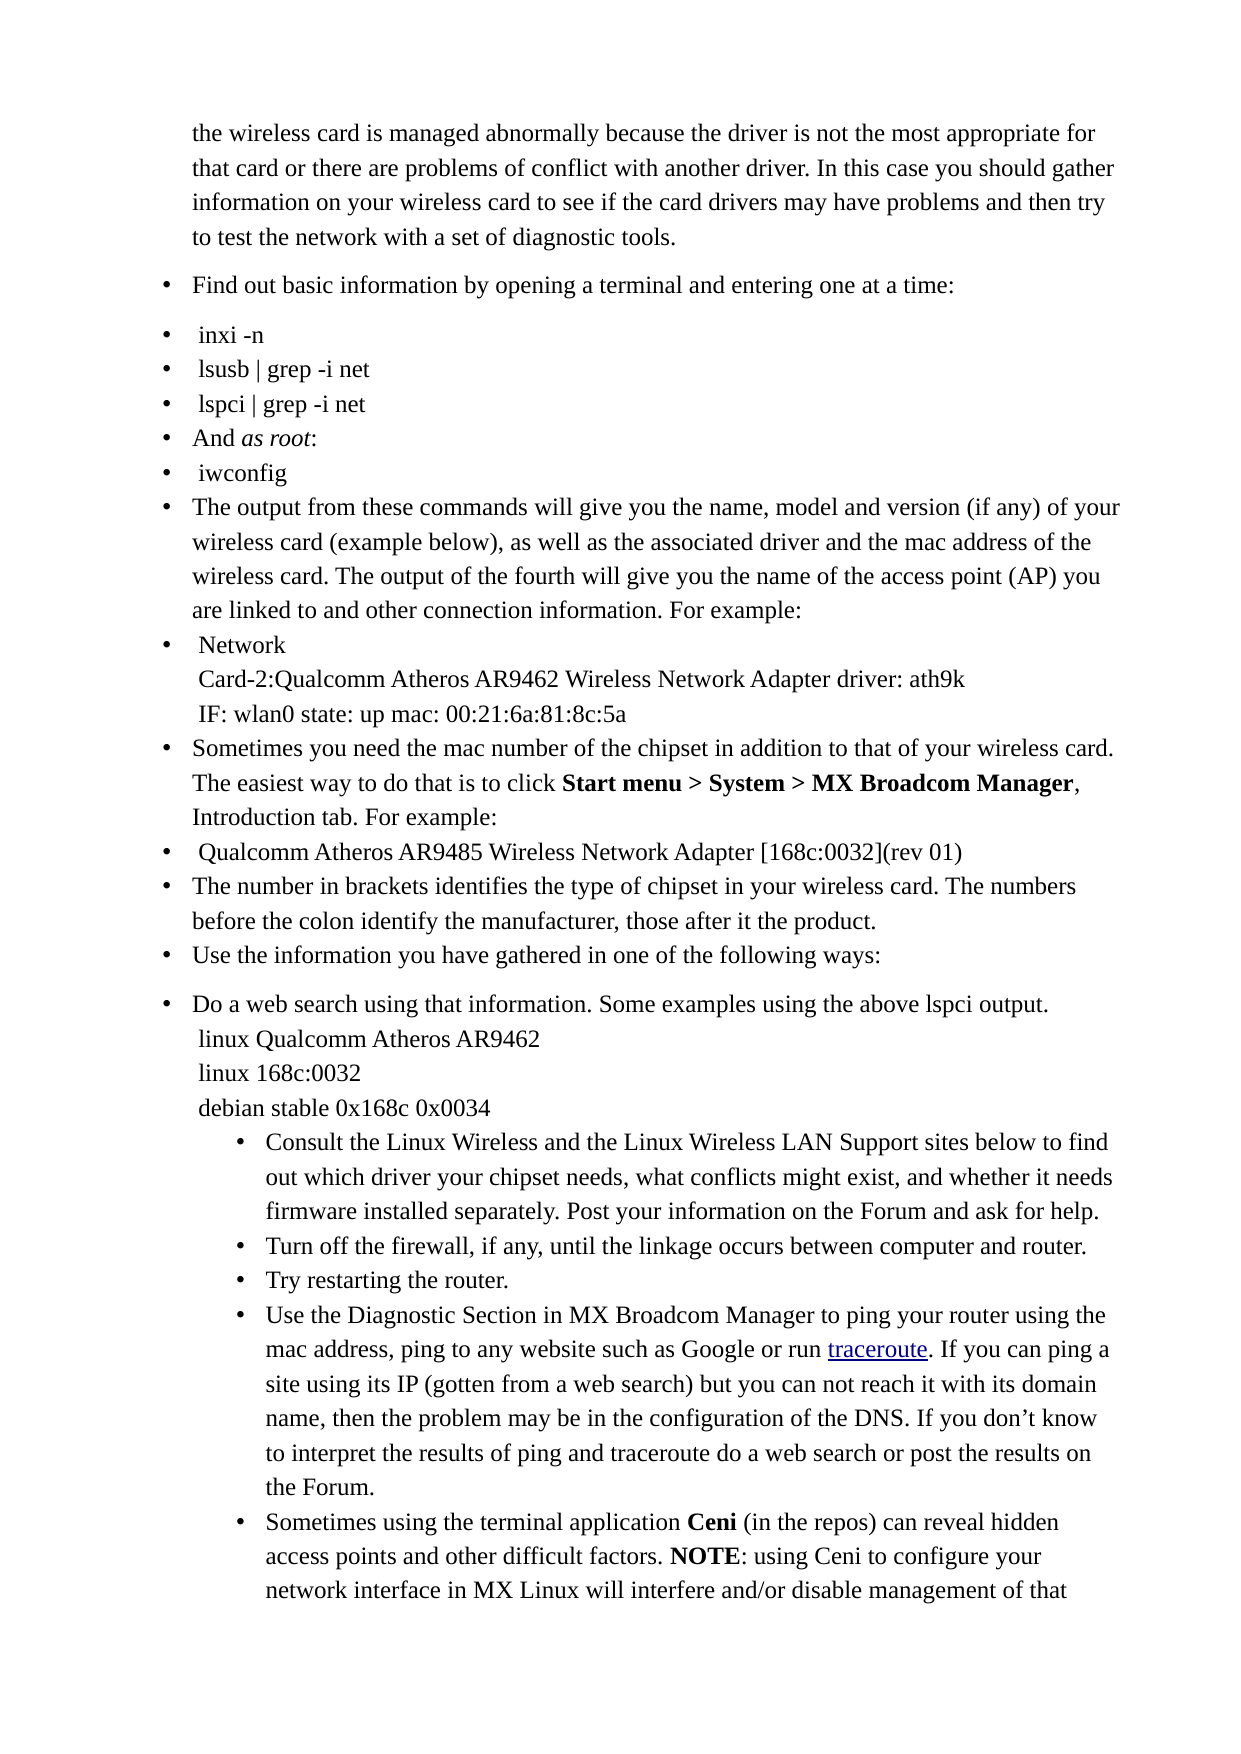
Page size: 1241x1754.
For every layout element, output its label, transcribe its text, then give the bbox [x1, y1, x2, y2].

list Turn off the firewall, if any, until the linkage occurs between computer and router. [236, 1231, 1122, 1259]
list lspci | grep -i net [162, 389, 1122, 417]
list Qualcomm Atheros AR9485 Wireless Network Adapter [168c:0032](rev 01) [162, 837, 1122, 866]
list Use the information you have gathered in one of the following ways: [162, 940, 1122, 969]
list Consult the Linux Wireless and the Linux Wireless LAN Support sites below to find out which driver your chipset needs, what conflicts might exist, and whether it needs firmware installed separately. Post your information on the Forum and ask for help. [236, 1127, 1122, 1225]
list Find out basic information by opening a terminal and entering one at a time: [162, 271, 1122, 299]
list linux Qualcomm Atheros AR9462 [162, 1024, 1122, 1053]
list Sometimes using the terminal application Ceni (in the repos) can reveal hidden access points and other difficult factors. NOTE: using Ceni to configure your network interface in MX Linux will interfere and/or disable management of that [236, 1507, 1122, 1604]
list Sometimes you need the mac number of the chipset in addition to that of your wireless card. The easiest way to do that is to click Start menu > System > MX Broadcom Manager, Introduction tab. For example: [162, 733, 1122, 831]
list iwconfig [162, 458, 1122, 486]
list Try restarting the router. [236, 1265, 1122, 1294]
list Network Card-2:Qualcomm Atheros AR9462 Wireless Network Adapter driver: ath9k IF: wlan0 state: up mac: 00:21:6a:81:8c:5a [162, 630, 1122, 728]
list Use the Diagnostic Section in MX Broadcom Manager to ping your router using the mac address, ping to any website such as Google or run traceroute. If you can ping a site using its IP (gotten from a web search) but you can not reach it with its domain name, then the problem may be in the configuration of the DNS. If you don’t know to interpret the results of ping and traceroute do a web search or post the results on the Forum. [236, 1300, 1122, 1501]
list And as root: [162, 423, 1122, 452]
list The output from these commands will give you the name, model and version (if any) of your wireless card (example below), as well as the associated driver and the mac address of the wireless card. The output of the fourth will give you the name of the access point (AP) you are linked to and other connection information. For example: [162, 492, 1122, 624]
list debian stable 0x168c 0x0034 [162, 1093, 1122, 1122]
list lsusb | grep -i net [162, 354, 1122, 383]
list the wireless card is managed abnormally because the driver is not the most appropriate for that card or there are problems of conflict with another driver. In this case you should gather information on your wireless card to see if the card drivers may have problems and then try to test the network with a set of diagnostic tools. [162, 118, 1122, 250]
list Do a web search using that information. Some examples using the above lspci output. [162, 989, 1122, 1018]
list inxi -n [162, 320, 1122, 348]
list linux 168c:0032 [162, 1058, 1122, 1087]
list The number in brackets identifies the type of chipset in your wireless card. The numbers before the colon identify the manufacturer, those after it the product. [162, 871, 1122, 934]
